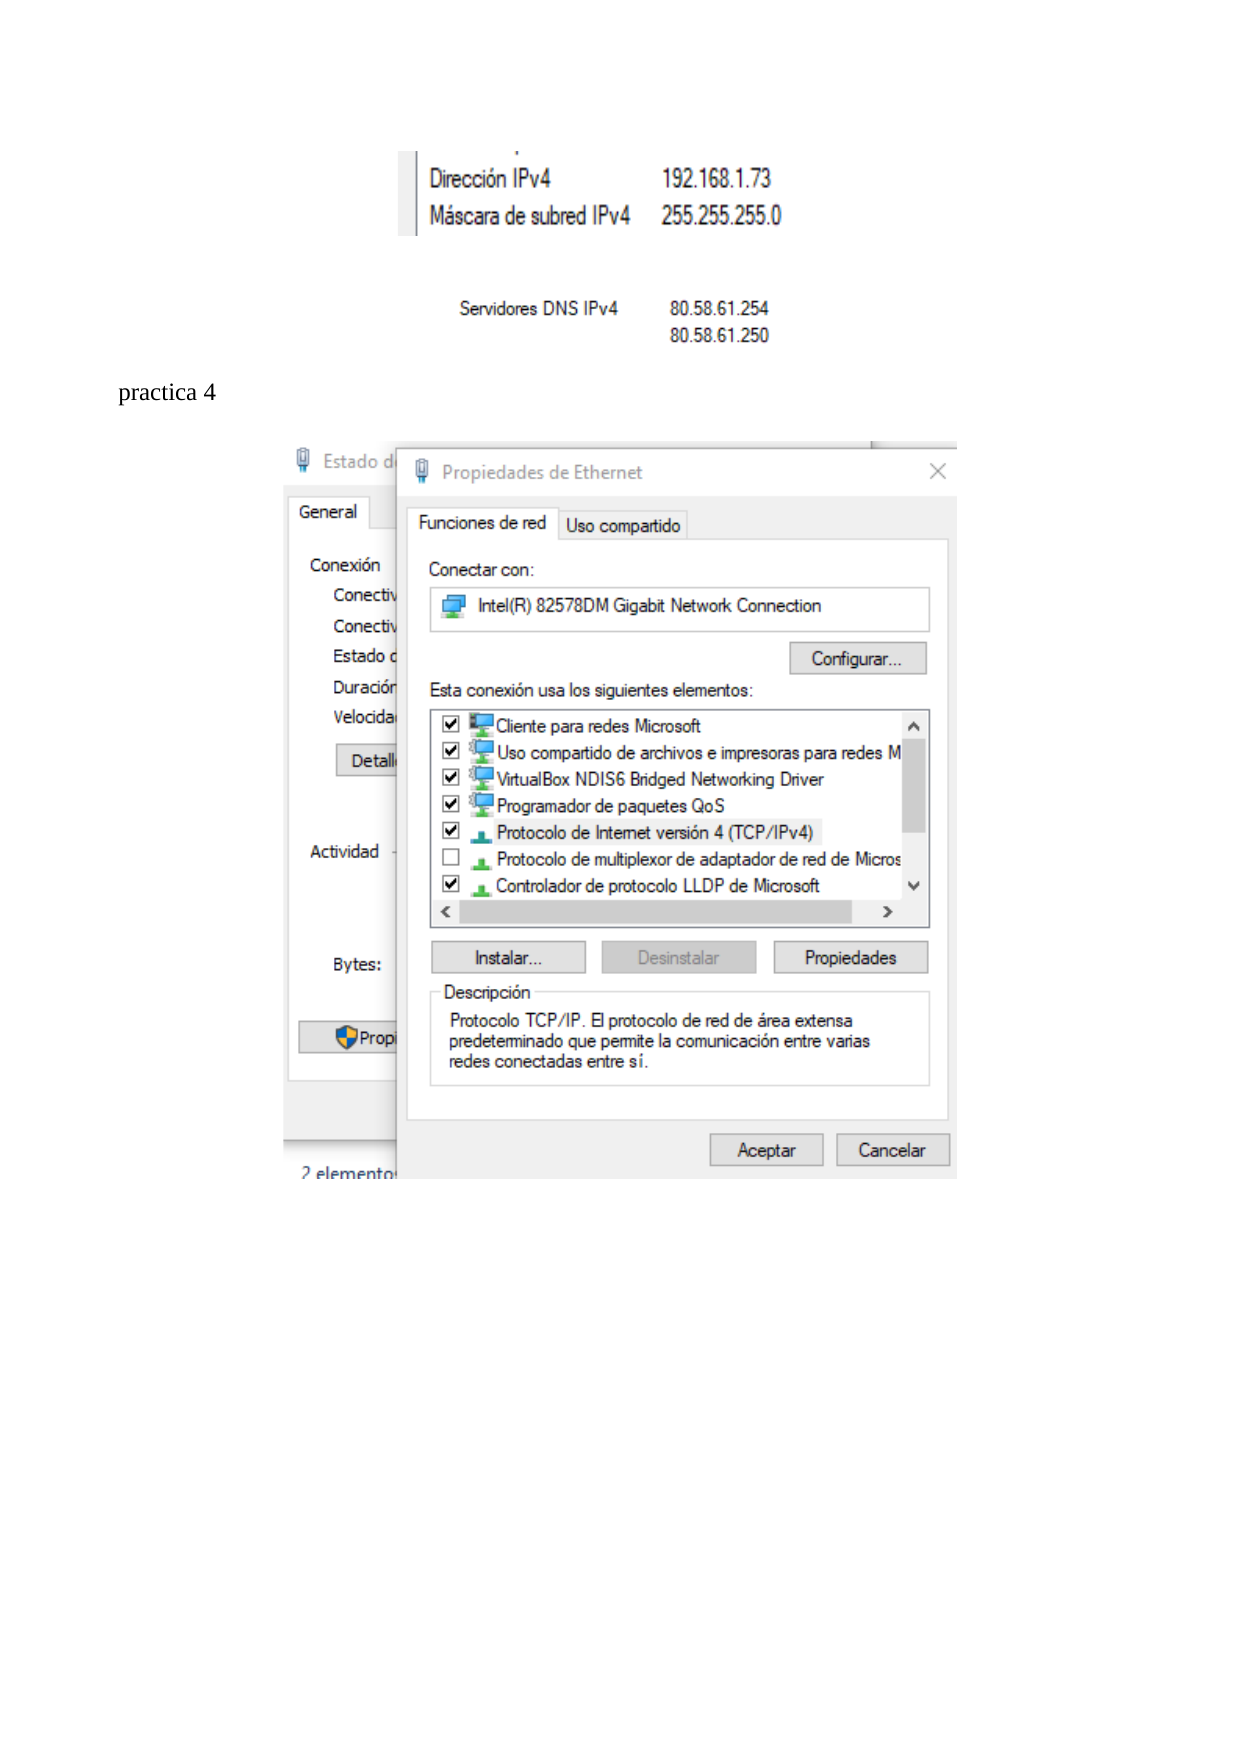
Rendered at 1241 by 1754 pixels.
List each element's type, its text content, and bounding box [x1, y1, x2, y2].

picture [283, 441, 957, 1179]
picture [397, 151, 799, 236]
text practica 4 [118, 377, 1122, 406]
picture [452, 290, 788, 355]
